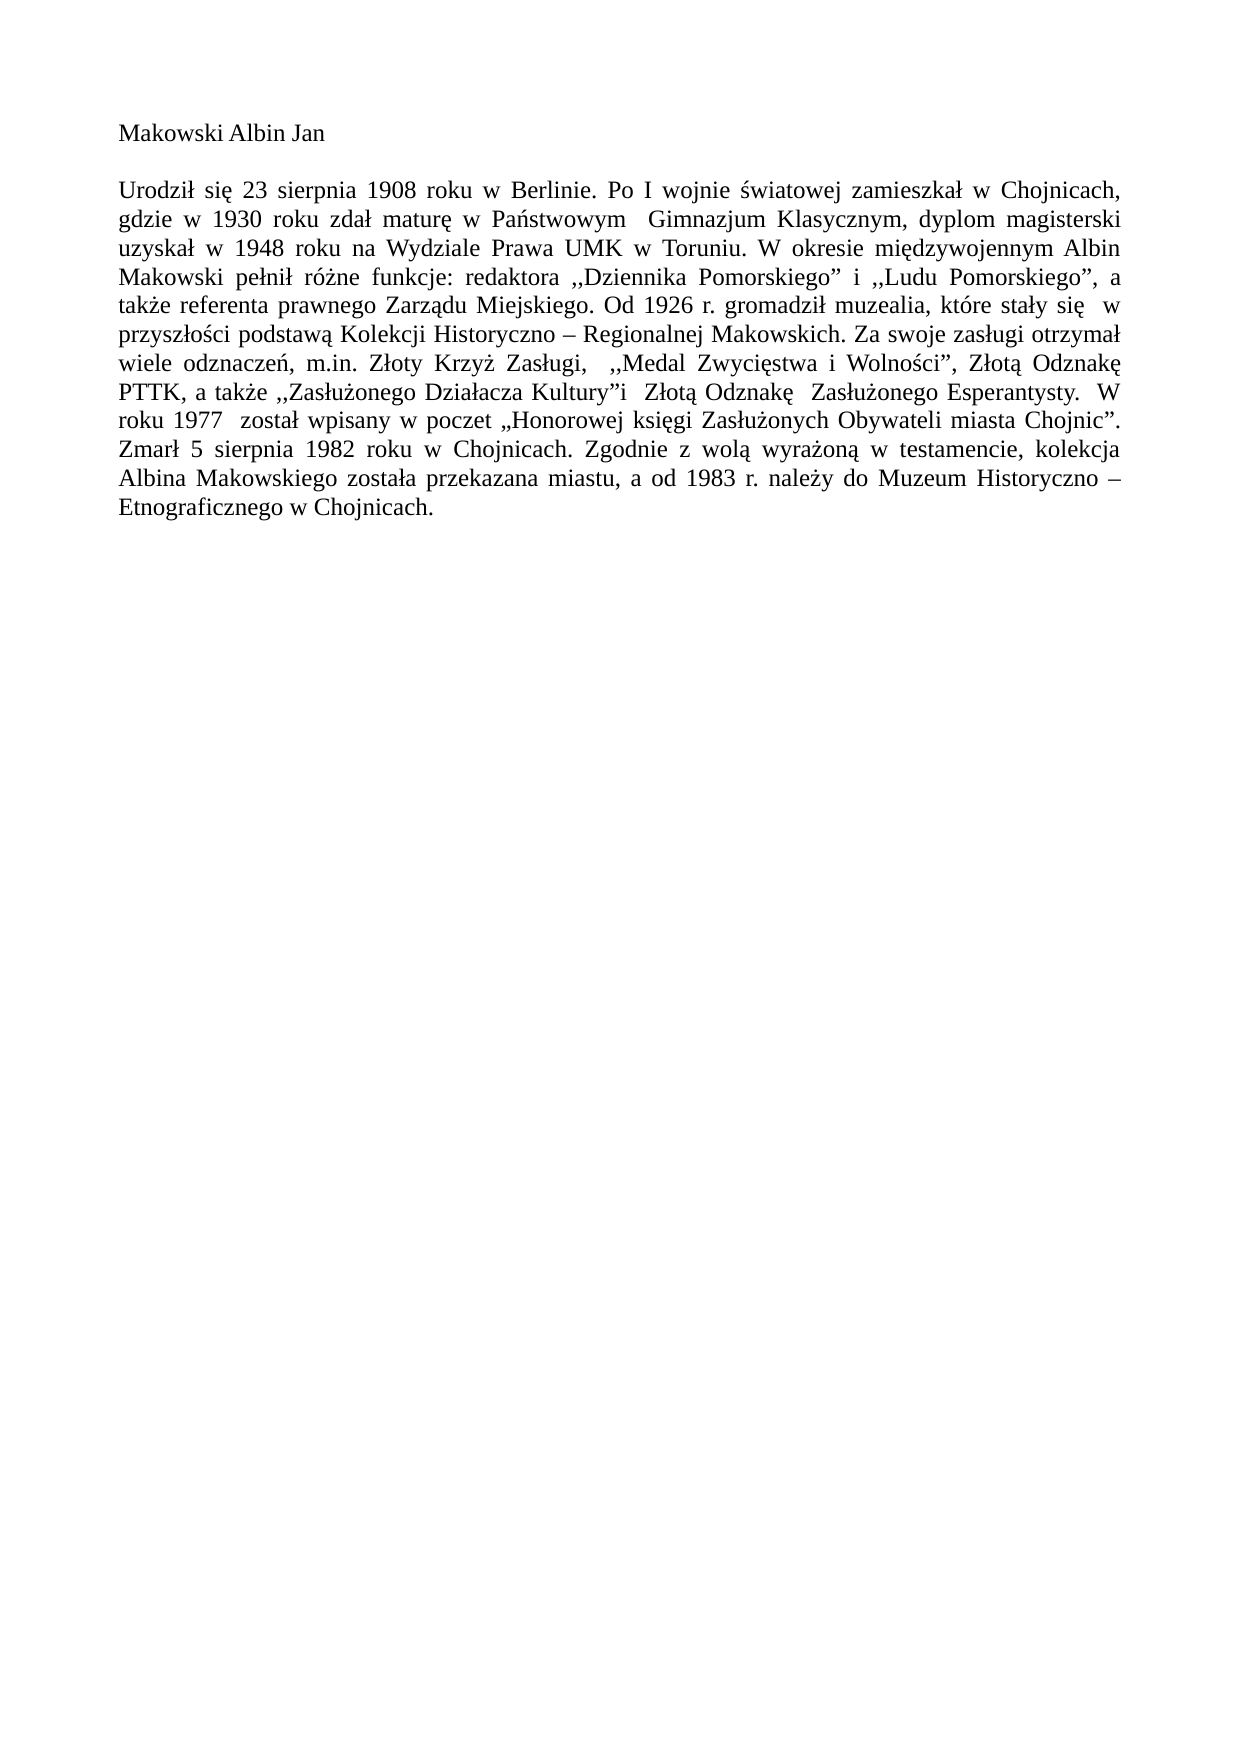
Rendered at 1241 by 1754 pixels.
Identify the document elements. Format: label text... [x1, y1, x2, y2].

text Urodził się 23 sierpnia 1908 roku w Berlinie. Po I wojnie światowej zamieszkał w Chojnicach, gdzie w 1930 roku zdał maturę w Państwowym Gimnazjum Klasycznym, dyplom magisterski uzyskał w 1948 roku na Wydziale Prawa UMK w Toruniu. W okresie międzywojennym Albin Makowski pełnił różne funkcje: redaktora ,,Dziennika Pomorskiego” i ,,Ludu Pomorskiego”, a także referenta prawnego Zarządu Miejskiego. Od 1926 r. gromadził muzealia, które stały się w przyszłości podstawą Kolekcji Historyczno – Regionalnej Makowskich. Za swoje zasługi otrzymał wiele odznaczeń, m.in. Złoty Krzyż Zasługi, ,,Medal Zwycięstwa i Wolności”, Złotą Odznakę PTTK, a także ,,Zasłużonego Działacza Kultury”i Złotą Odznakę Zasłużonego Esperantysty. W roku 1977 został wpisany w poczet „Honorowej księgi Zasłużonych Obywateli miasta Chojnic”. Zmarł 5 sierpnia 1982 roku w Chojnicach. Zgodnie z wolą wyrażoną w testamencie, kolekcja Albina Makowskiego została przekazana miastu, a od 1983 r. należy do Muzeum Historyczno – Etnograficznego w Chojnicach. [118, 176, 1122, 521]
text Makowski Albin Jan [118, 118, 1122, 147]
